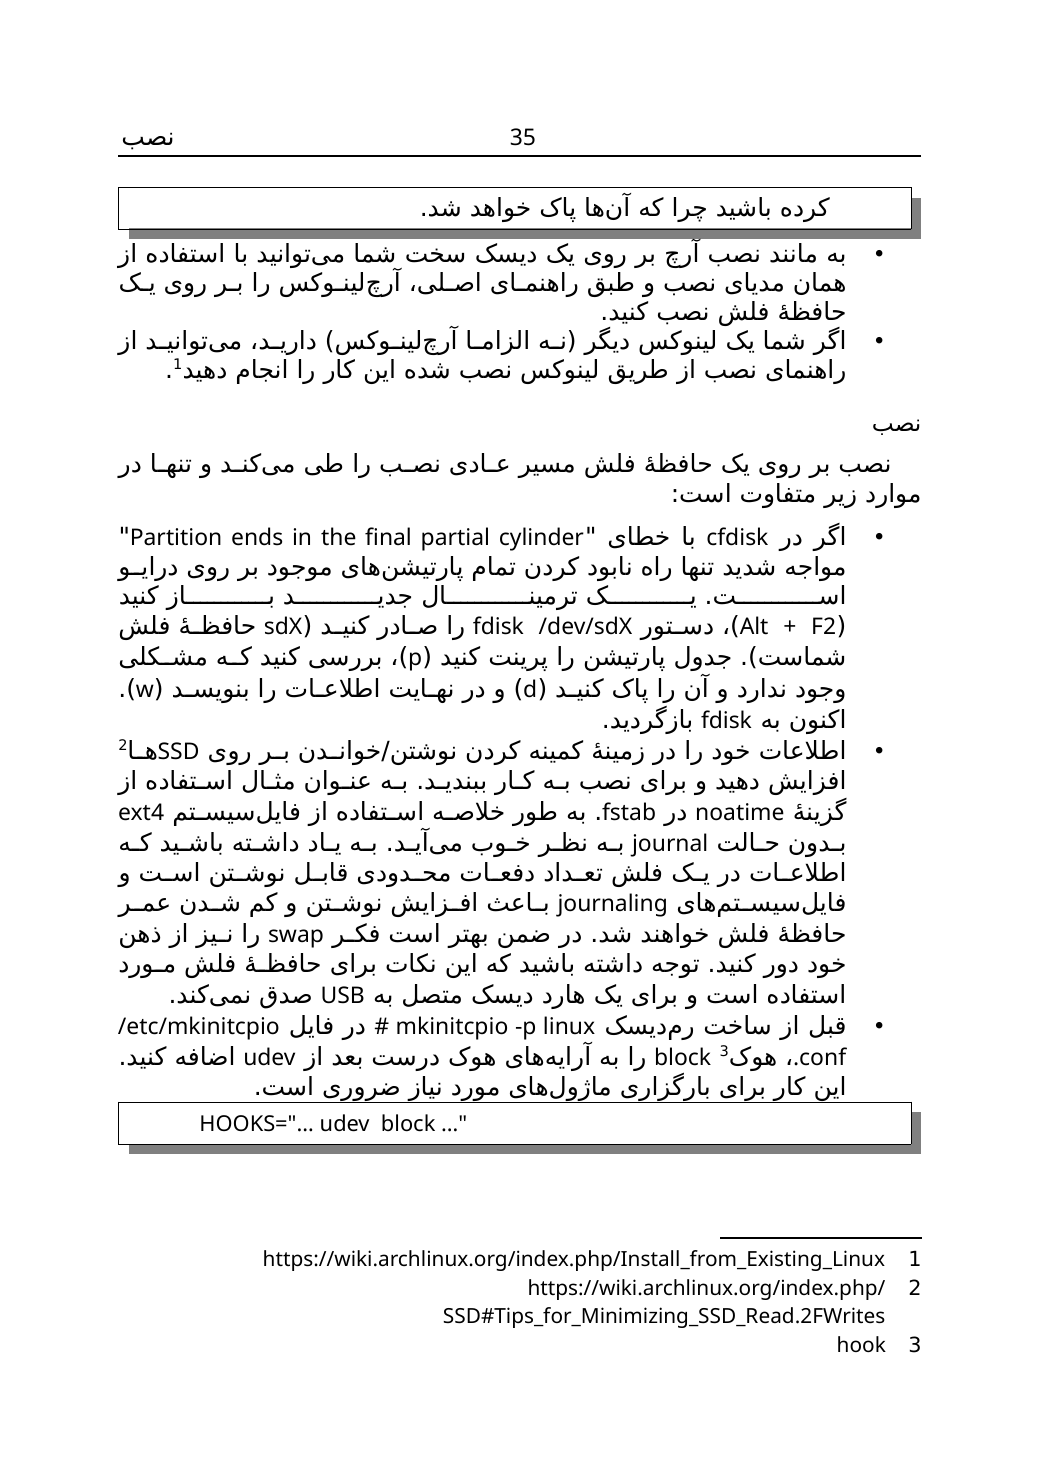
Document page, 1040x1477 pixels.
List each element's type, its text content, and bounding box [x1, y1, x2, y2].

list اگر شما یک لینوکس دیگر (نه الزاما آرچ‌لینوکس) دارید، می‌توانید از راهنمای نصب از طریق لینوکس نصب شده این کار را انجام دهید. [118, 327, 884, 385]
table_header HOOKS="… udev block …" [119, 1103, 911, 1144]
list اگر در cfdisk با خطای "Partition ends in the final partial cylinder" مواجه شدید تنها راه نابود کردن تمام پارتیشن‌های موجود بر روی درایو است. یک ترمینال جدید باز کنید (Alt + F2)، دستور fdisk /dev/sdX را صادر کنید (sdX حافظهٔ فلش شماست). جدول پارتیشن را پرینت کنید (p)، بررسی کنید که مشکلی وجود ندارد و آن را پاک کنید (d) و در نهایت اطلاعات را بنویسد (w). اکنون به fdisk بازگردید. [118, 520, 884, 735]
subtitle نصب [118, 410, 921, 437]
text نصب بر روی یک حافظهٔ فلش مسیر عادی نصب را طی می‌کند و تنها در موارد زیر متفاوت است: [118, 449, 921, 508]
list hook [118, 1330, 921, 1358]
list https://wiki.archlinux.org/index.php/SSD#Tips_for_Minimizing_SSD_Read.2FWrites [118, 1273, 921, 1330]
list اطلاعات خود را در زمینهٔ کمینه کردن نوشتن/خواندن بر روی SSDها افزایش دهید و برای نصب به کار ببندید. به عنوان مثال استفاده از گزینهٔ noatime در fstab. به طور خلاصه استفاده از فایل‌سیستم ext4 بدون حالت journal به نظر خوب می‌آید. به یاد داشته باشید که اطلاعات در یک فلش تعداد دفعات محدودی قابل نوشتن است و فایل‌سیستم‌های journaling باعث افزایش نوشتن و کم شدن عمر حافظهٔ فلش خواهند شد. در ضمن بهتر است فکر swap را نیز از ذهن خود دور کنید. توجه داشته باشید که این نکات برای حافظهٔ فلش مورد استفاده است و برای یک هارد دیسک متصل به USB صدق نمی‌کند. [118, 735, 884, 1010]
list به مانند نصب آرچ بر روی یک دیسک سخت شما می‌توانید با استفاده از همان مدیای نصب و طبق راهنمای اصلی، آرچ‌لینوکس را بر روی یک حافظهٔ فلش نصب کنید. [118, 239, 884, 327]
table_header اخطار: اگر شما به اشتباه ‏‎/dev/sda را فرمت کنید با اطلاعات موجود بر روی هارد دیسک (و نه حافظهٔ فلش) بهتر است خداحافظی کرده باشید چرا که آن‌ها پاک خواهد شد. [119, 188, 911, 228]
list قبل از ساخت رم‌دیسک ‎# mkinitcpio -p linux در فایل ‎/etc/mkinitcpio.conf، هوک block را به آرایه‌های هوک درست بعد از udev اضافه کنید. این کار برای بارگزاری ماژول‌های مورد نیاز ضروری است. [118, 1010, 884, 1102]
list https://wiki.archlinux.org/index.php/Install_from_Existing_Linux [118, 1244, 921, 1273]
